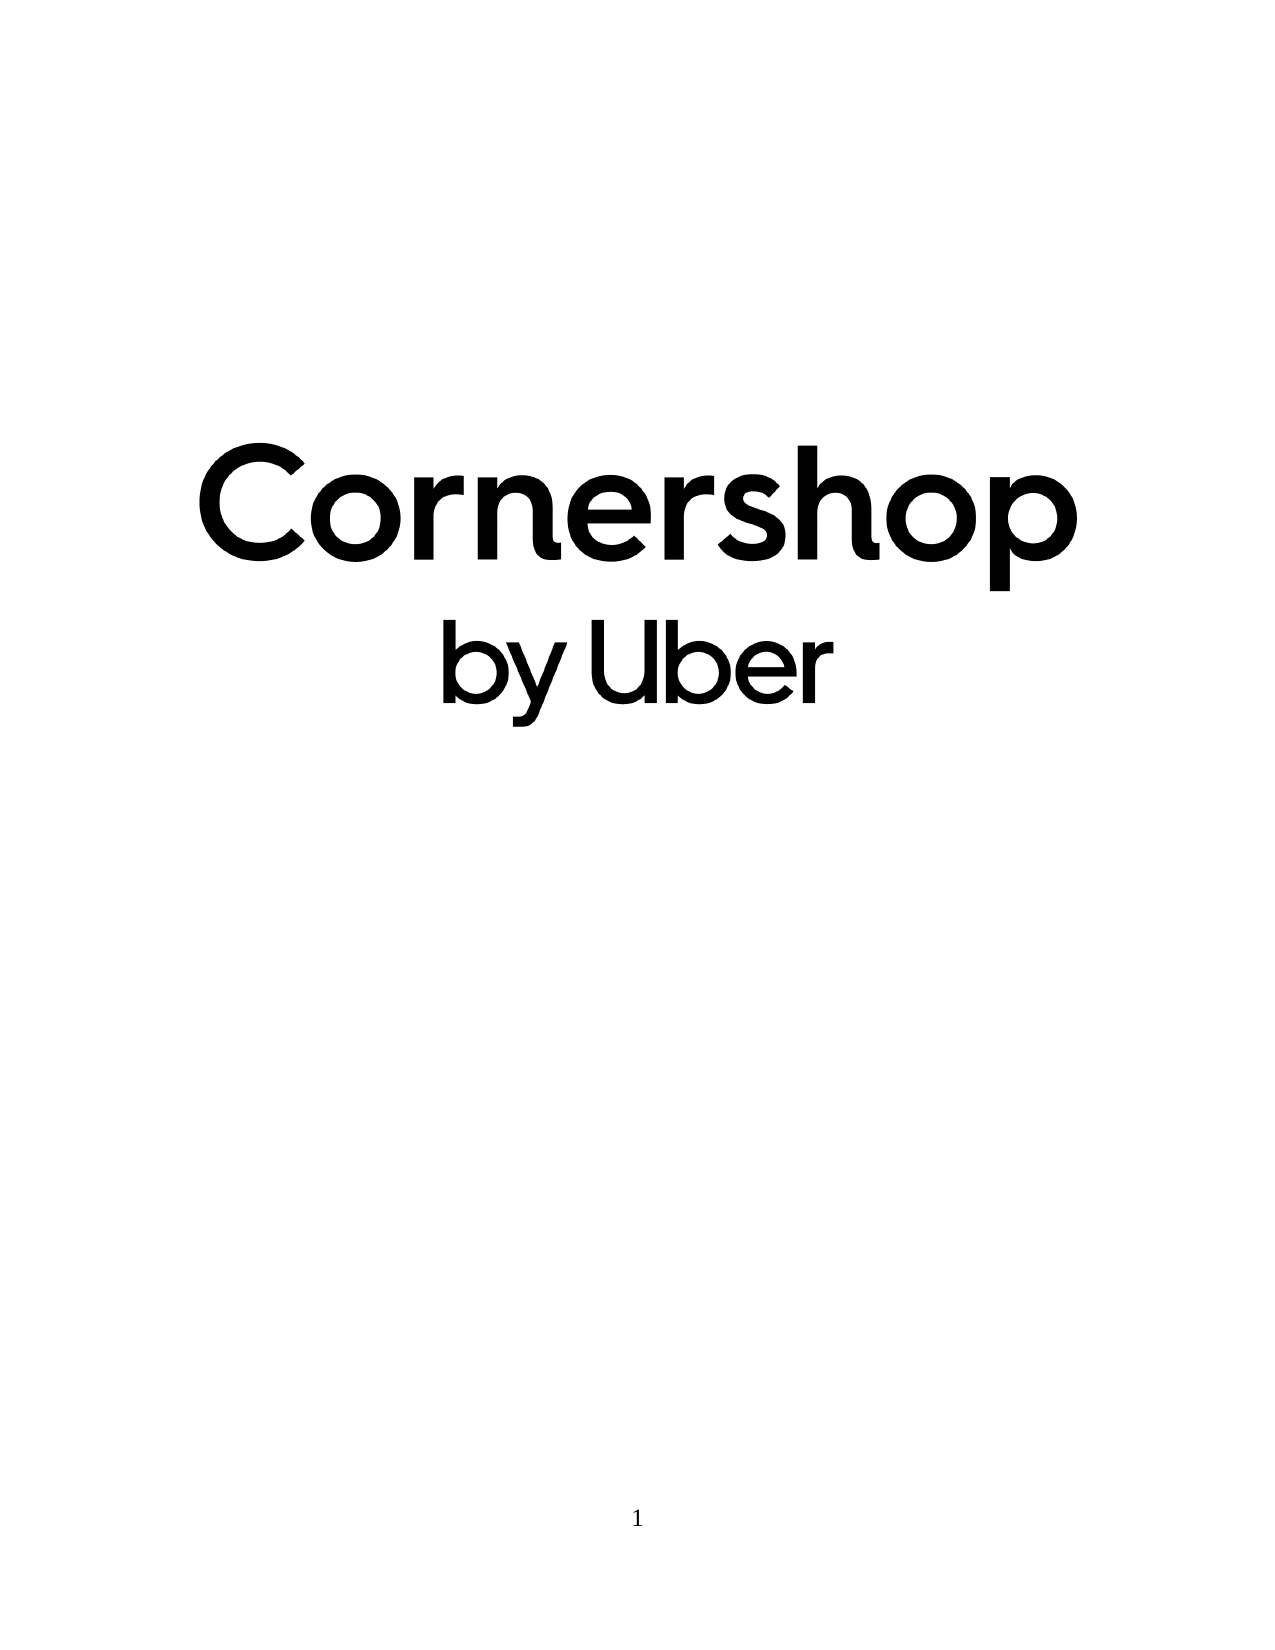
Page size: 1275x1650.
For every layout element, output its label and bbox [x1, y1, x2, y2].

picture [188, 434, 1087, 735]
